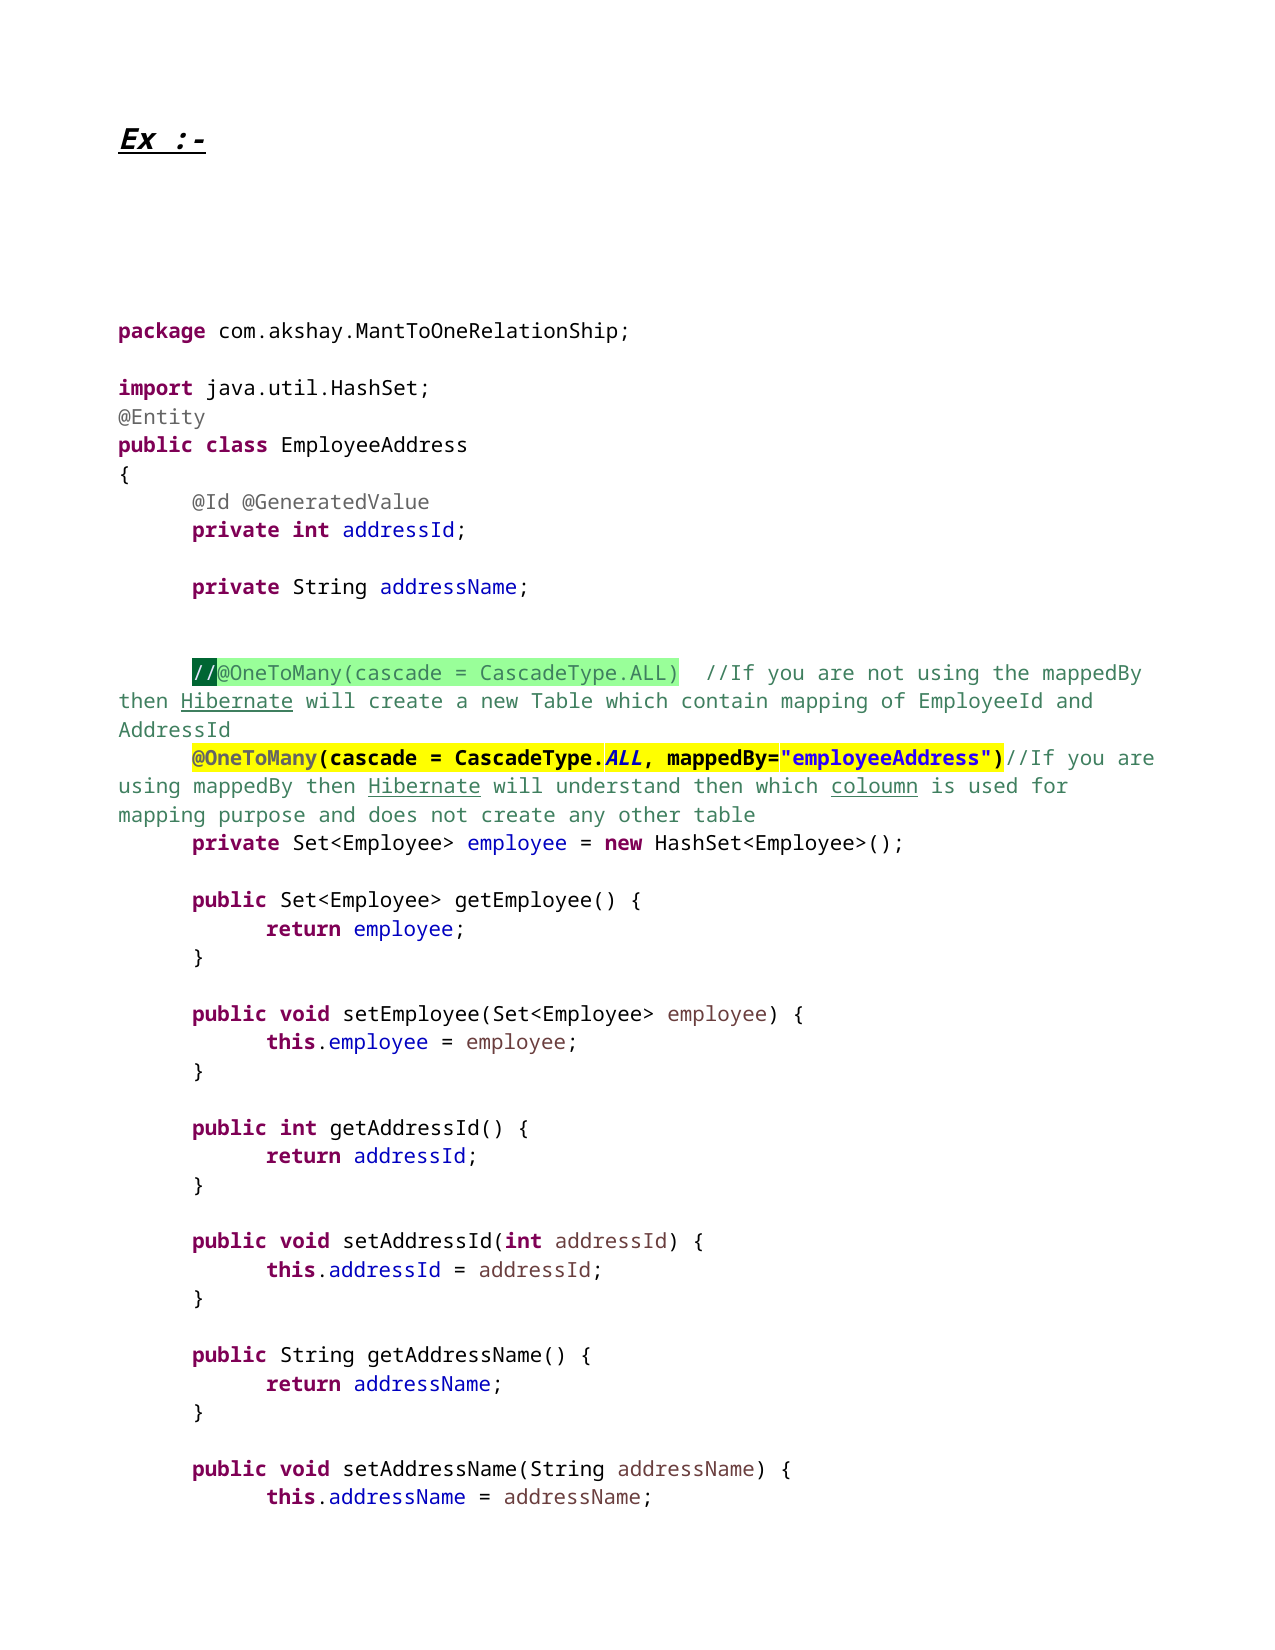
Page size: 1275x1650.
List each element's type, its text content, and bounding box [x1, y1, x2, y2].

text } [118, 1397, 1157, 1426]
text return addressName; [118, 1369, 1157, 1397]
text public String getAddressName() { [118, 1340, 1157, 1369]
text private String addressName; [118, 572, 1157, 601]
text Ex :- [118, 118, 1157, 158]
text private Set<Employee> employee = new HashSet<Employee>(); [118, 828, 1157, 857]
text } [118, 1170, 1157, 1198]
text //@OneToMany(cascade = CascadeType.ALL) //If you are not using the mappedBy then Hibernate will create a new Table which contain mapping of EmployeeId and AddressId [118, 658, 1157, 743]
text public void setAddressName(String addressName) { [118, 1454, 1157, 1482]
text this.employee = employee; [118, 1027, 1157, 1056]
text public Set<Employee> getEmployee() { [118, 885, 1157, 914]
text import java.util.HashSet; [118, 373, 1157, 402]
text } [118, 1283, 1157, 1312]
text { [118, 459, 1157, 487]
text public int getAddressId() { [118, 1113, 1157, 1141]
text public void setEmployee(Set<Employee> employee) { [118, 999, 1157, 1027]
text return employee; [118, 914, 1157, 942]
text @Id @GeneratedValue [118, 487, 1157, 516]
text } [118, 1056, 1157, 1084]
text private int addressId; [118, 516, 1157, 544]
text return addressId; [118, 1141, 1157, 1170]
text public class EmployeeAddress [118, 430, 1157, 459]
text @Entity [118, 402, 1157, 430]
text } [118, 942, 1157, 971]
text this.addressName = addressName; [118, 1482, 1157, 1511]
text @OneToMany(cascade = CascadeType.ALL, mappedBy="employeeAddress")//If you are using mappedBy then Hibernate will understand then which coloumn is used for mapping purpose and does not create any other table [118, 743, 1157, 828]
text public void setAddressId(int addressId) { [118, 1227, 1157, 1255]
text this.addressId = addressId; [118, 1255, 1157, 1283]
text package com.akshay.MantToOneRelationShip; [118, 317, 1157, 345]
